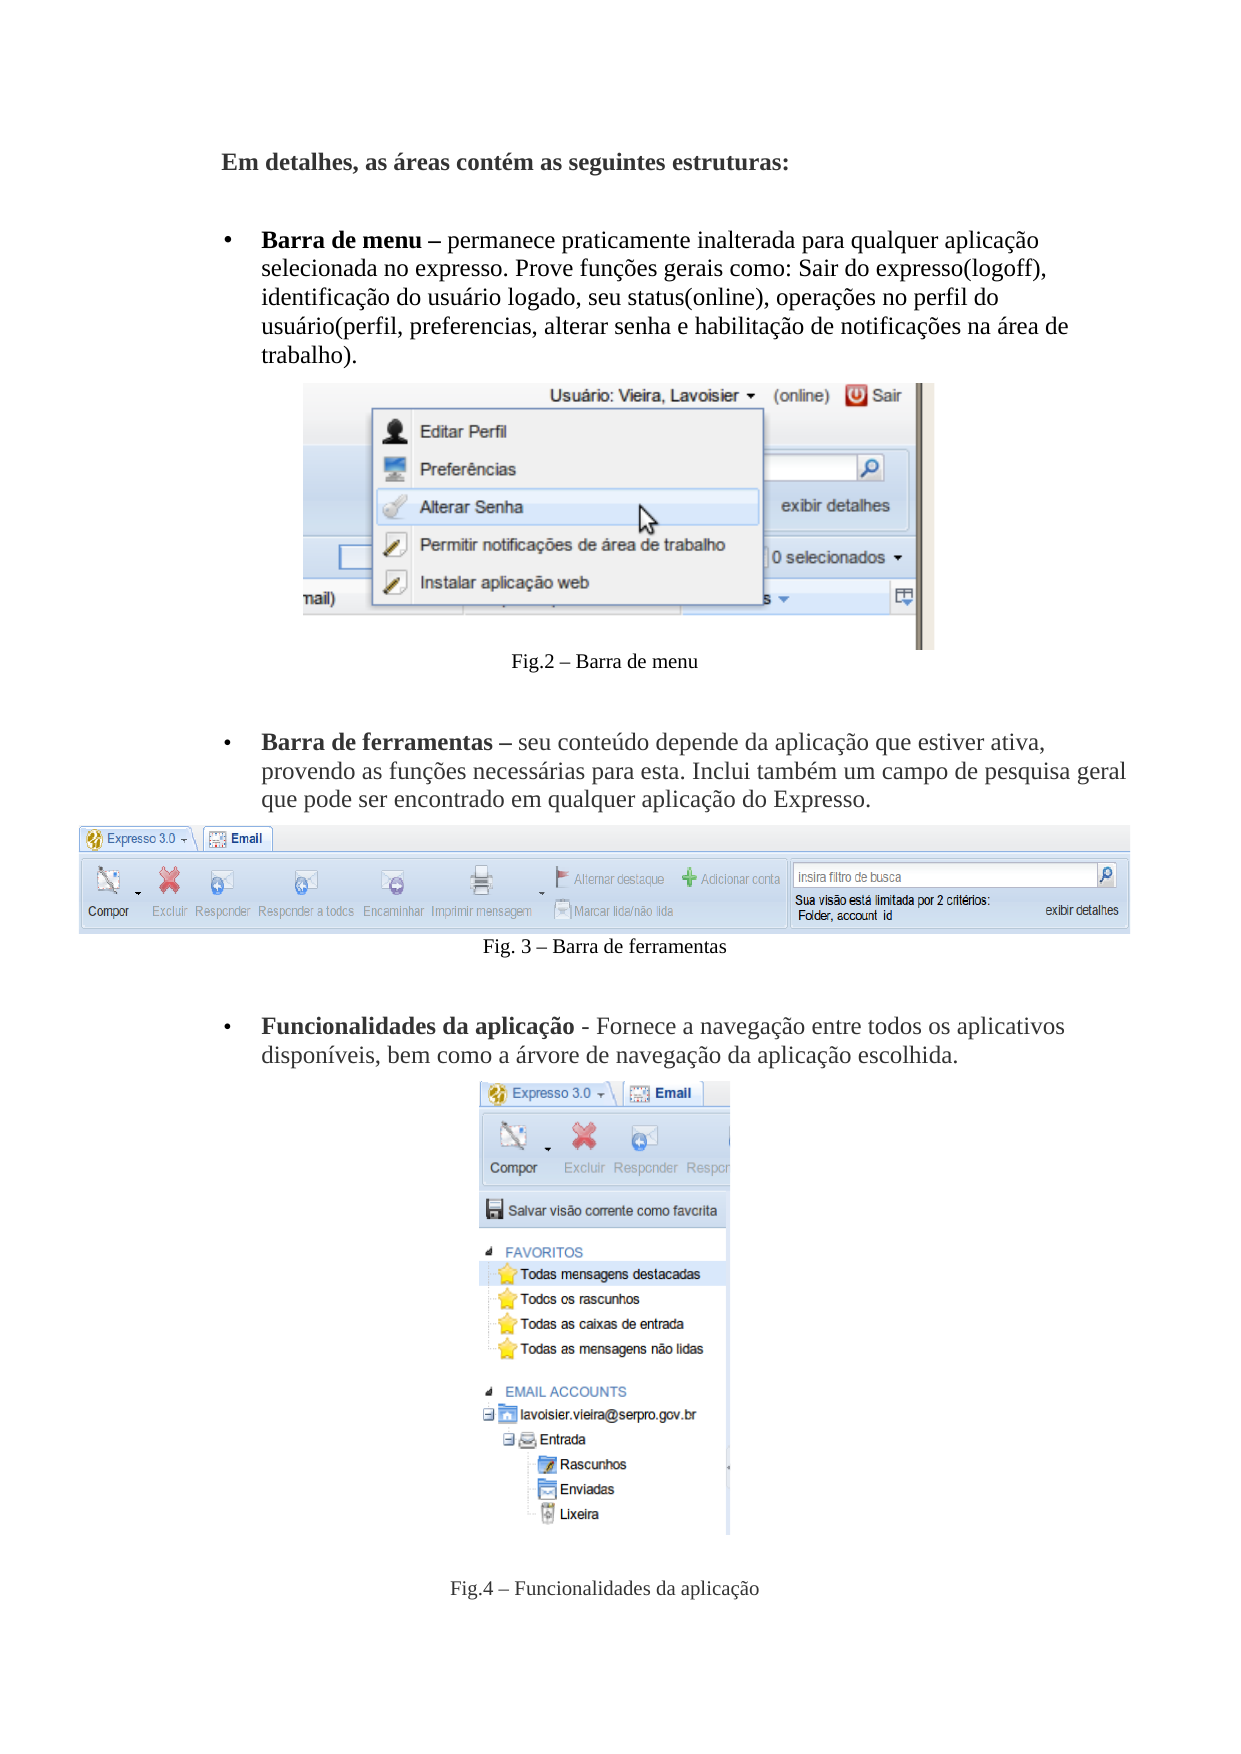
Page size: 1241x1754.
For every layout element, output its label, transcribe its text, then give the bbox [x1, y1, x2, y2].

picture [78, 825, 1131, 934]
picture [303, 383, 935, 650]
list Funcionalidades da aplicação - Fornece a navegação entre todos os aplicativos disponíveis, bem como a árvore de navegação da aplicação escolhida. [223, 1011, 1136, 1069]
text Em detalhes, as áreas contém as seguintes estruturas: [73, 147, 1136, 176]
list Barra de menu – permanece praticamente inalterada para qualquer aplicação selecionada no expresso. Prove funções gerais como: Sair do expresso(logoff), identificação do usuário logado, seu status(online), operações no perfil do usuário(perfil, preferencias, alterar senha e habilitação de notificações na área de trabalho). [223, 225, 1136, 368]
picture [479, 1081, 731, 1535]
text Fig.4 – Funcionalidades da aplicação [73, 1576, 1136, 1599]
text Fig. 3 – Barra de ferramentas [73, 826, 1136, 958]
text Fig.2 – Barra de menu [73, 381, 1136, 673]
list Barra de ferramentas – seu conteúdo depende da aplicação que estiver ativa, provendo as funções necessárias para esta. Inclui também um campo de pesquisa geral que pode ser encontrado em qualquer aplicação do Expresso. [223, 727, 1136, 813]
